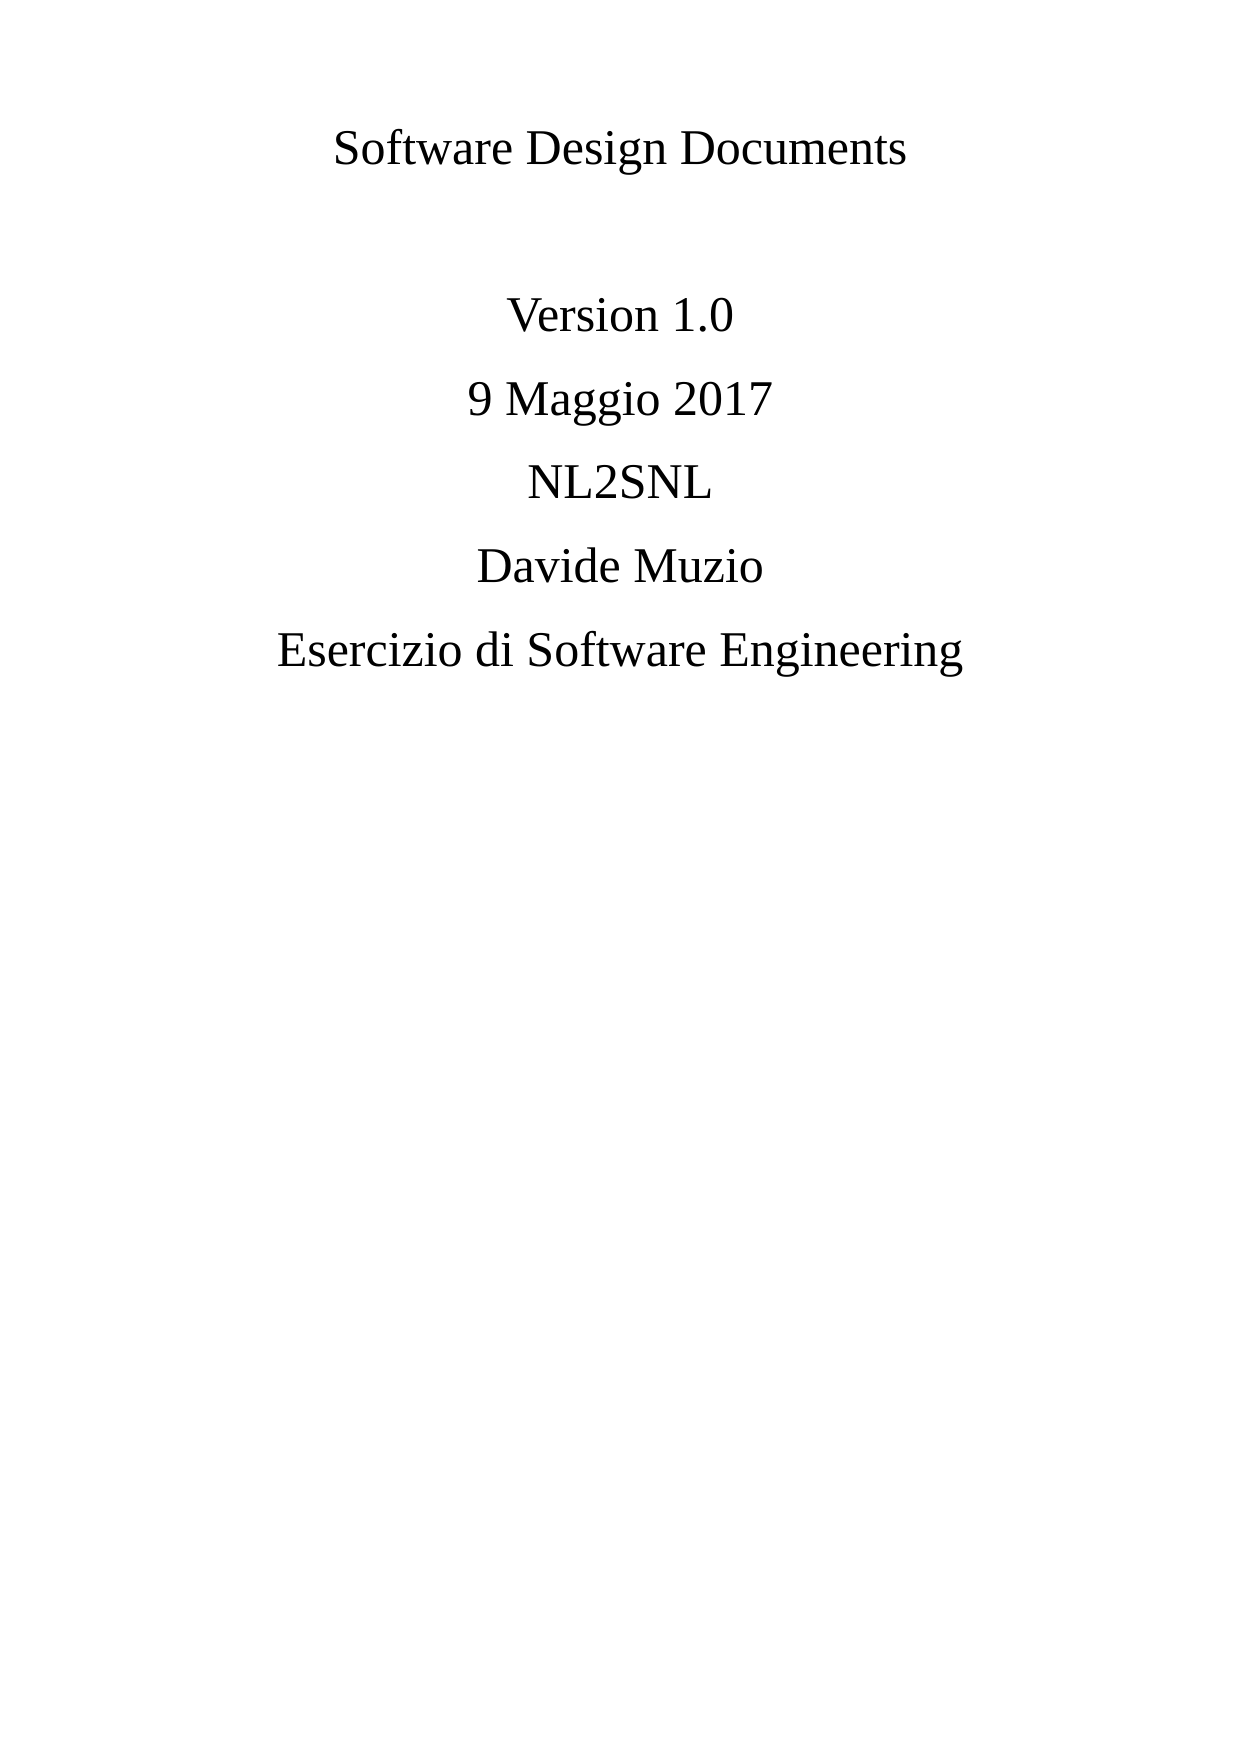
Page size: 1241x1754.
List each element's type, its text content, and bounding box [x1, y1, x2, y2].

text Davide Muzio [118, 536, 1122, 593]
text 9 Maggio 2017 [118, 369, 1122, 426]
text Software Design Documents [118, 118, 1122, 176]
text Version 1.0 [118, 285, 1122, 343]
text NL2SNL [118, 452, 1122, 510]
text Esercizio di Software Engineering [118, 619, 1122, 677]
